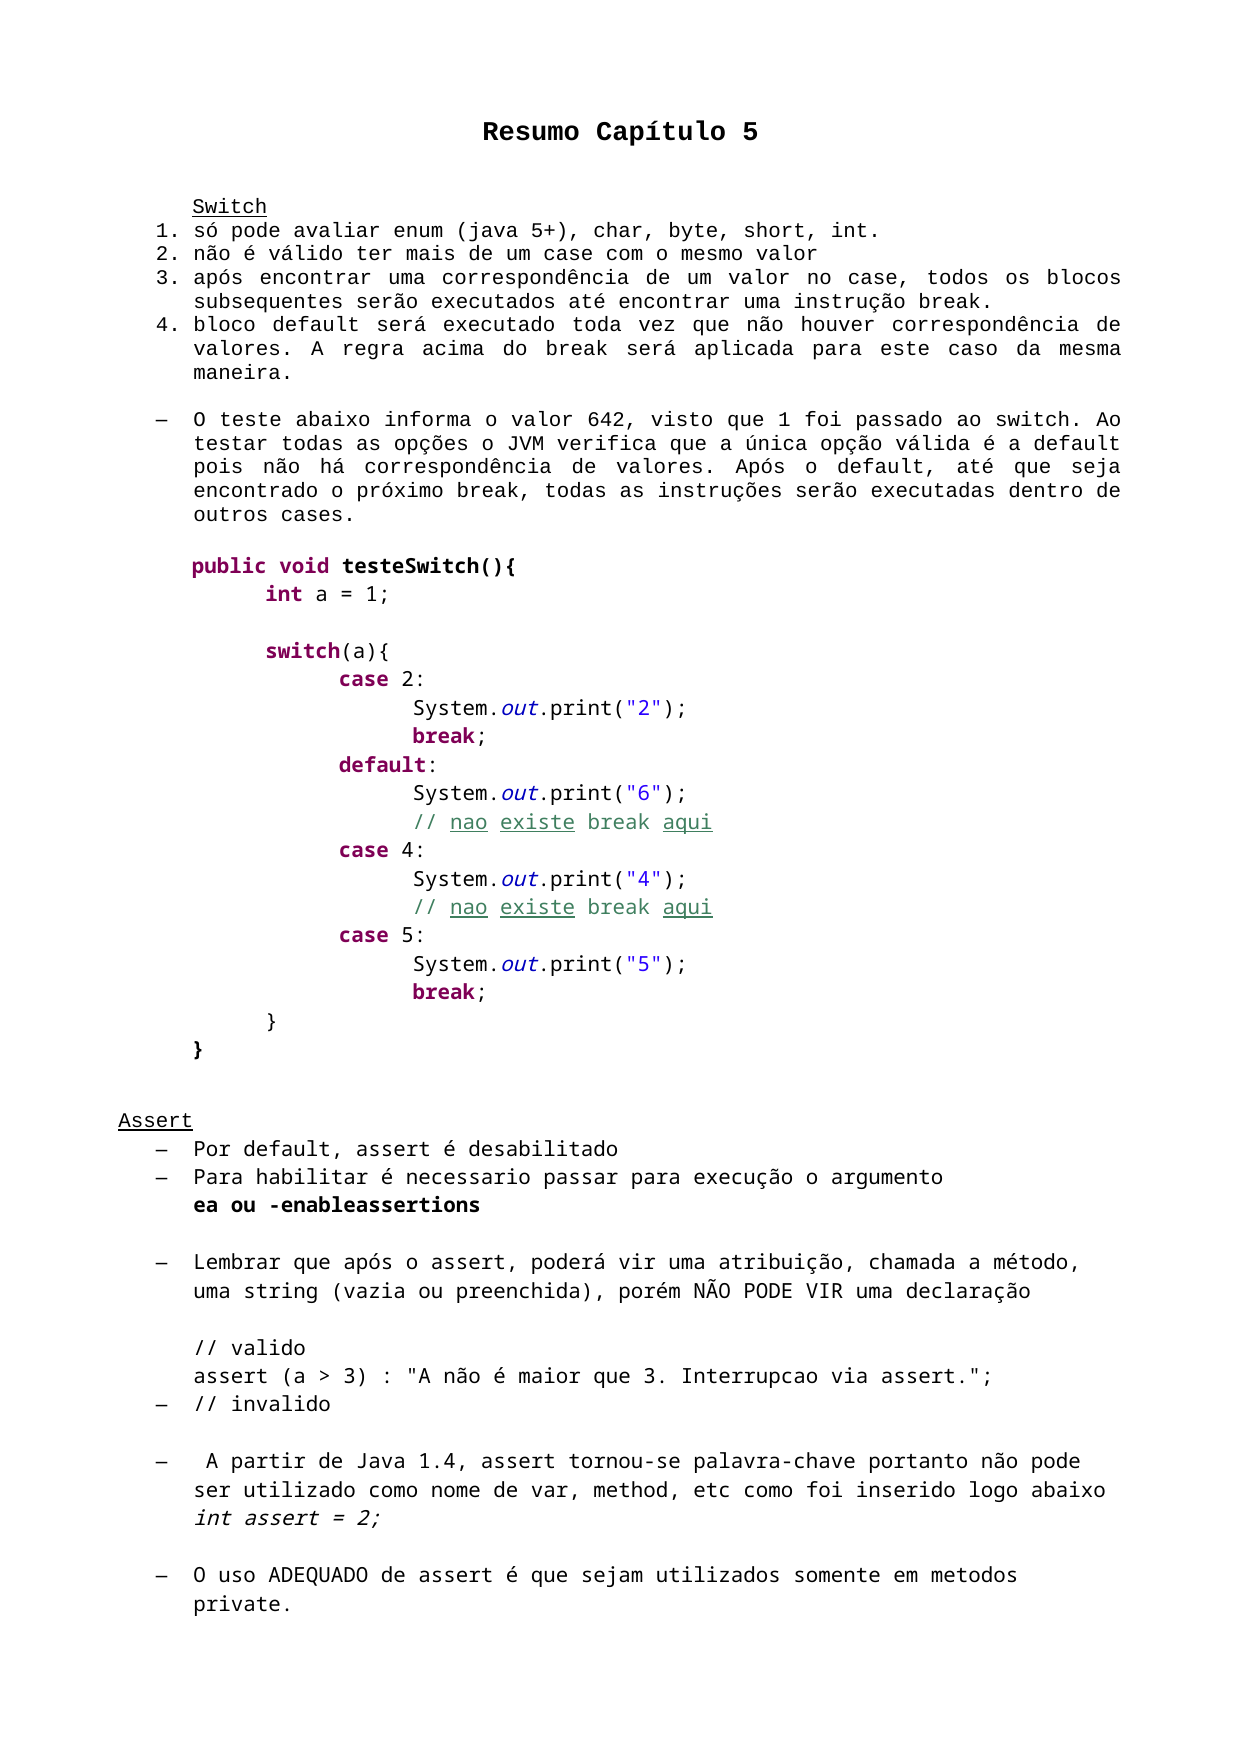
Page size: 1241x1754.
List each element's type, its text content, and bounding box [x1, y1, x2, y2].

text } [118, 1006, 1122, 1034]
text System.out.print("6"); [118, 778, 1122, 807]
text // nao existe break aqui [118, 807, 1122, 835]
text break; [118, 977, 1122, 1006]
text Resumo Capítulo 5 [118, 118, 1122, 149]
list O teste abaixo informa o valor 642, visto que 1 foi passado ao switch. Ao testar todas as opções o JVM verifica que a única opção válida é a default pois não há correspondência de valores. Após o default, até que seja encontrado o próximo break, todas as instruções serão executadas dentro de outros cases. [156, 409, 1122, 527]
text Assert [118, 1110, 1122, 1134]
list // valido [156, 1333, 1122, 1361]
list int assert = 2; [156, 1503, 1122, 1532]
list // invalido [156, 1389, 1122, 1418]
text break; [118, 721, 1122, 750]
list Por default, assert é desabilitado [156, 1134, 1122, 1162]
text System.out.print("5"); [118, 949, 1122, 977]
list O uso ADEQUADO de assert é que sejam utilizados somente em metodos private. [156, 1560, 1122, 1617]
text System.out.print("2"); [118, 693, 1122, 721]
text // nao existe break aqui [118, 892, 1122, 921]
text default: [118, 750, 1122, 778]
text case 4: [118, 835, 1122, 864]
list Lembrar que após o assert, poderá vir uma atribuição, chamada a método, uma string (vazia ou preenchida), porém NÃO PODE VIR uma declaração [156, 1247, 1122, 1304]
list A partir de Java 1.4, assert tornou-se palavra-chave portanto não pode ser utilizado como nome de var, method, etc como foi inserido logo abaixo [156, 1446, 1122, 1503]
list após encontrar uma correspondência de um valor no case, todos os blocos subsequentes serão executados até encontrar uma instrução break. [156, 267, 1122, 314]
text } [118, 1034, 1122, 1063]
text System.out.print("4"); [118, 864, 1122, 892]
list ea ou -enableassertions [156, 1191, 1122, 1219]
list não é válido ter mais de um case com o mesmo valor [156, 243, 1122, 267]
list só pode avaliar enum (java 5+), char, byte, short, int. [156, 220, 1122, 243]
text switch(a){ [118, 636, 1122, 664]
text case 2: [118, 664, 1122, 693]
list Para habilitar é necessario passar para execução o argumento [156, 1162, 1122, 1191]
text int a = 1; [118, 579, 1122, 608]
text case 5: [118, 921, 1122, 949]
list assert (a > 3) : "A não é maior que 3. Interrupcao via assert."; [156, 1361, 1122, 1389]
text public void testeSwitch(){ [118, 551, 1122, 579]
text Switch [192, 196, 1122, 220]
list bloco default será executado toda vez que não houver correspondência de valores. A regra acima do break será aplicada para este caso da mesma maneira. [156, 314, 1122, 385]
